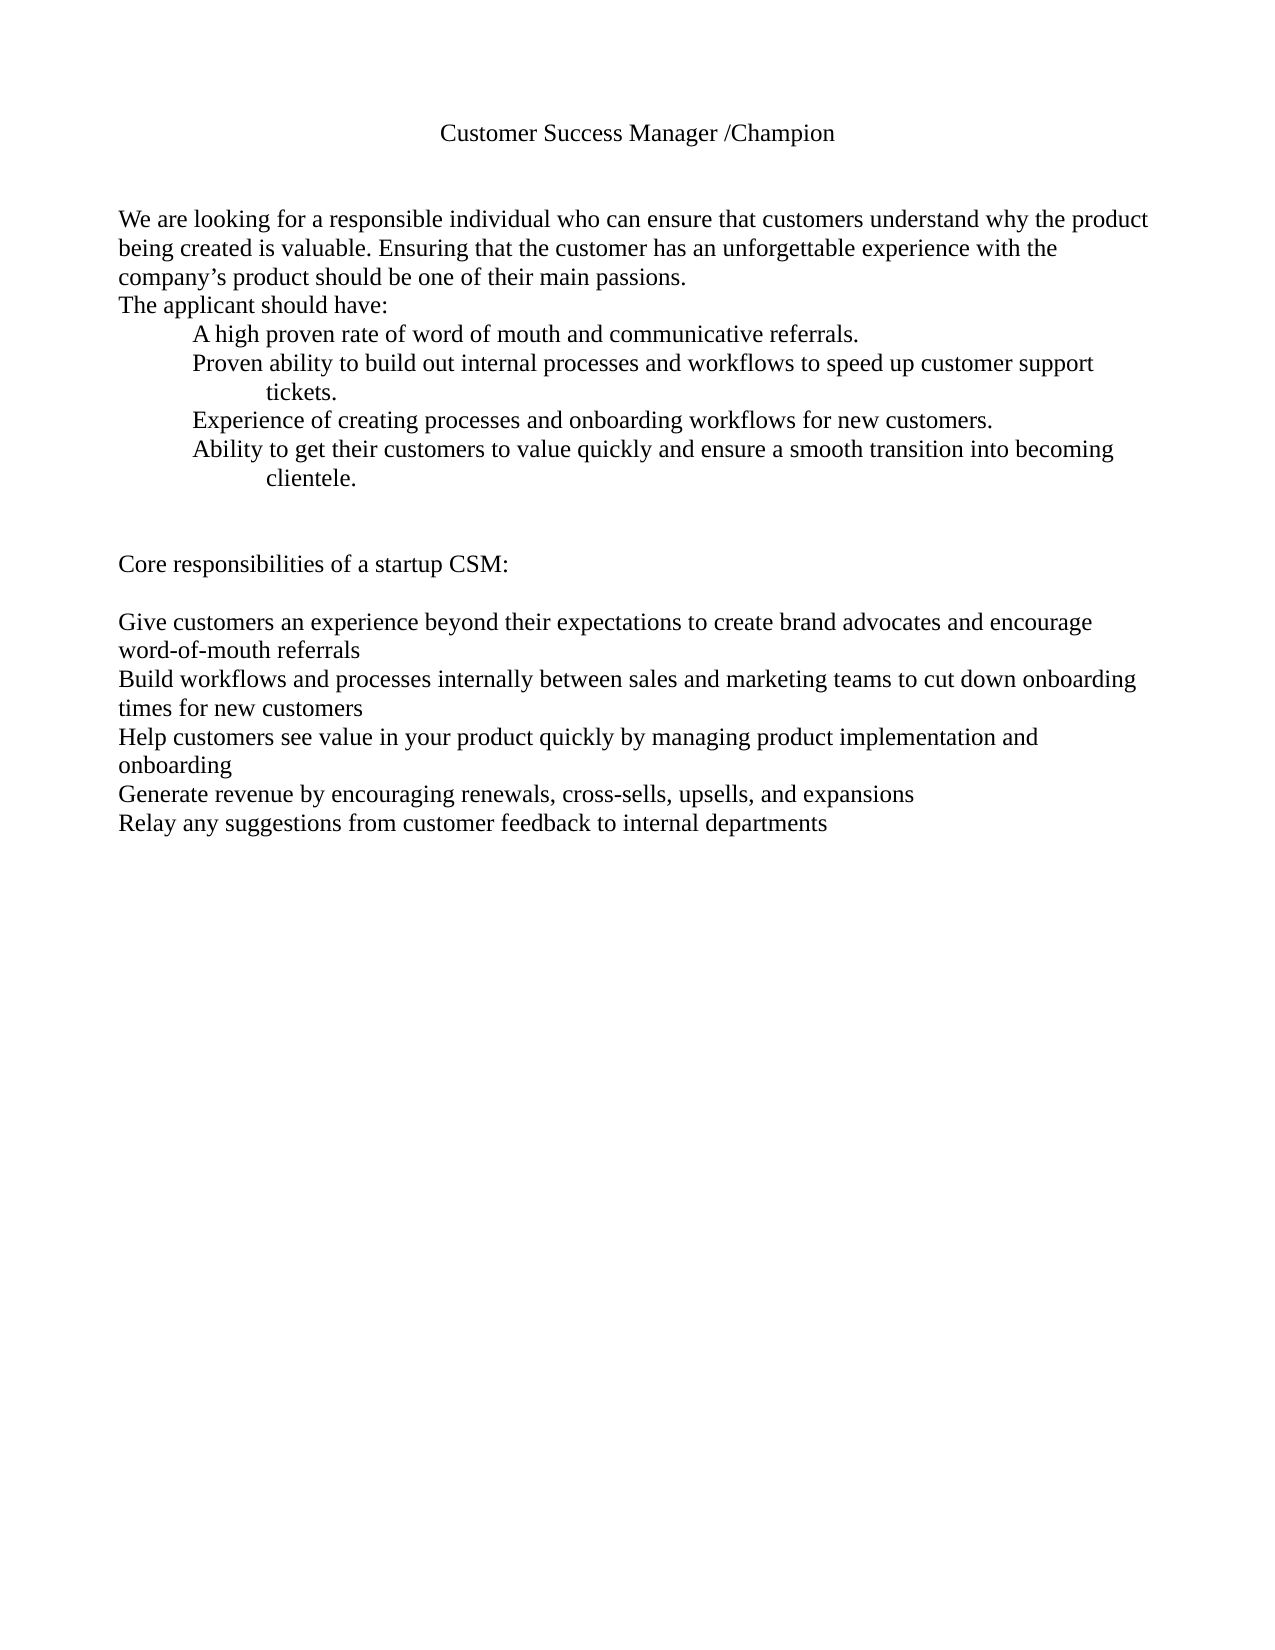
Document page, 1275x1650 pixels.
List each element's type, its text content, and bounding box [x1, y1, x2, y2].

text Customer Success Manager /Champion [118, 118, 1157, 147]
text Core responsibilities of a startup CSM: [118, 549, 1157, 578]
text Build workflows and processes internally between sales and marketing teams to cut down onboarding times for new customers [118, 664, 1157, 722]
text The applicant should have: [118, 291, 1157, 319]
text A high proven rate of word of mouth and communicative referrals. [118, 319, 1157, 348]
text Generate revenue by encouraging renewals, cross-sells, upsells, and expansions [118, 779, 1157, 808]
text Proven ability to build out internal processes and workflows to speed up customer support tickets. [118, 348, 1157, 406]
text Ability to get their customers to value quickly and ensure a smooth transition into becoming clientele. [118, 434, 1157, 492]
text Give customers an experience beyond their expectations to create brand advocates and encourage word-of-mouth referrals [118, 607, 1157, 664]
text Help customers see value in your product quickly by managing product implementation and onboarding [118, 722, 1157, 779]
text We are looking for a responsible individual who can ensure that customers understand why the product being created is valuable. Ensuring that the customer has an unforgettable experience with the company’s product should be one of their main passions. [118, 204, 1157, 291]
text Relay any suggestions from customer feedback to internal departments [118, 808, 1157, 837]
text Experience of creating processes and onboarding workflows for new customers. [118, 406, 1157, 434]
